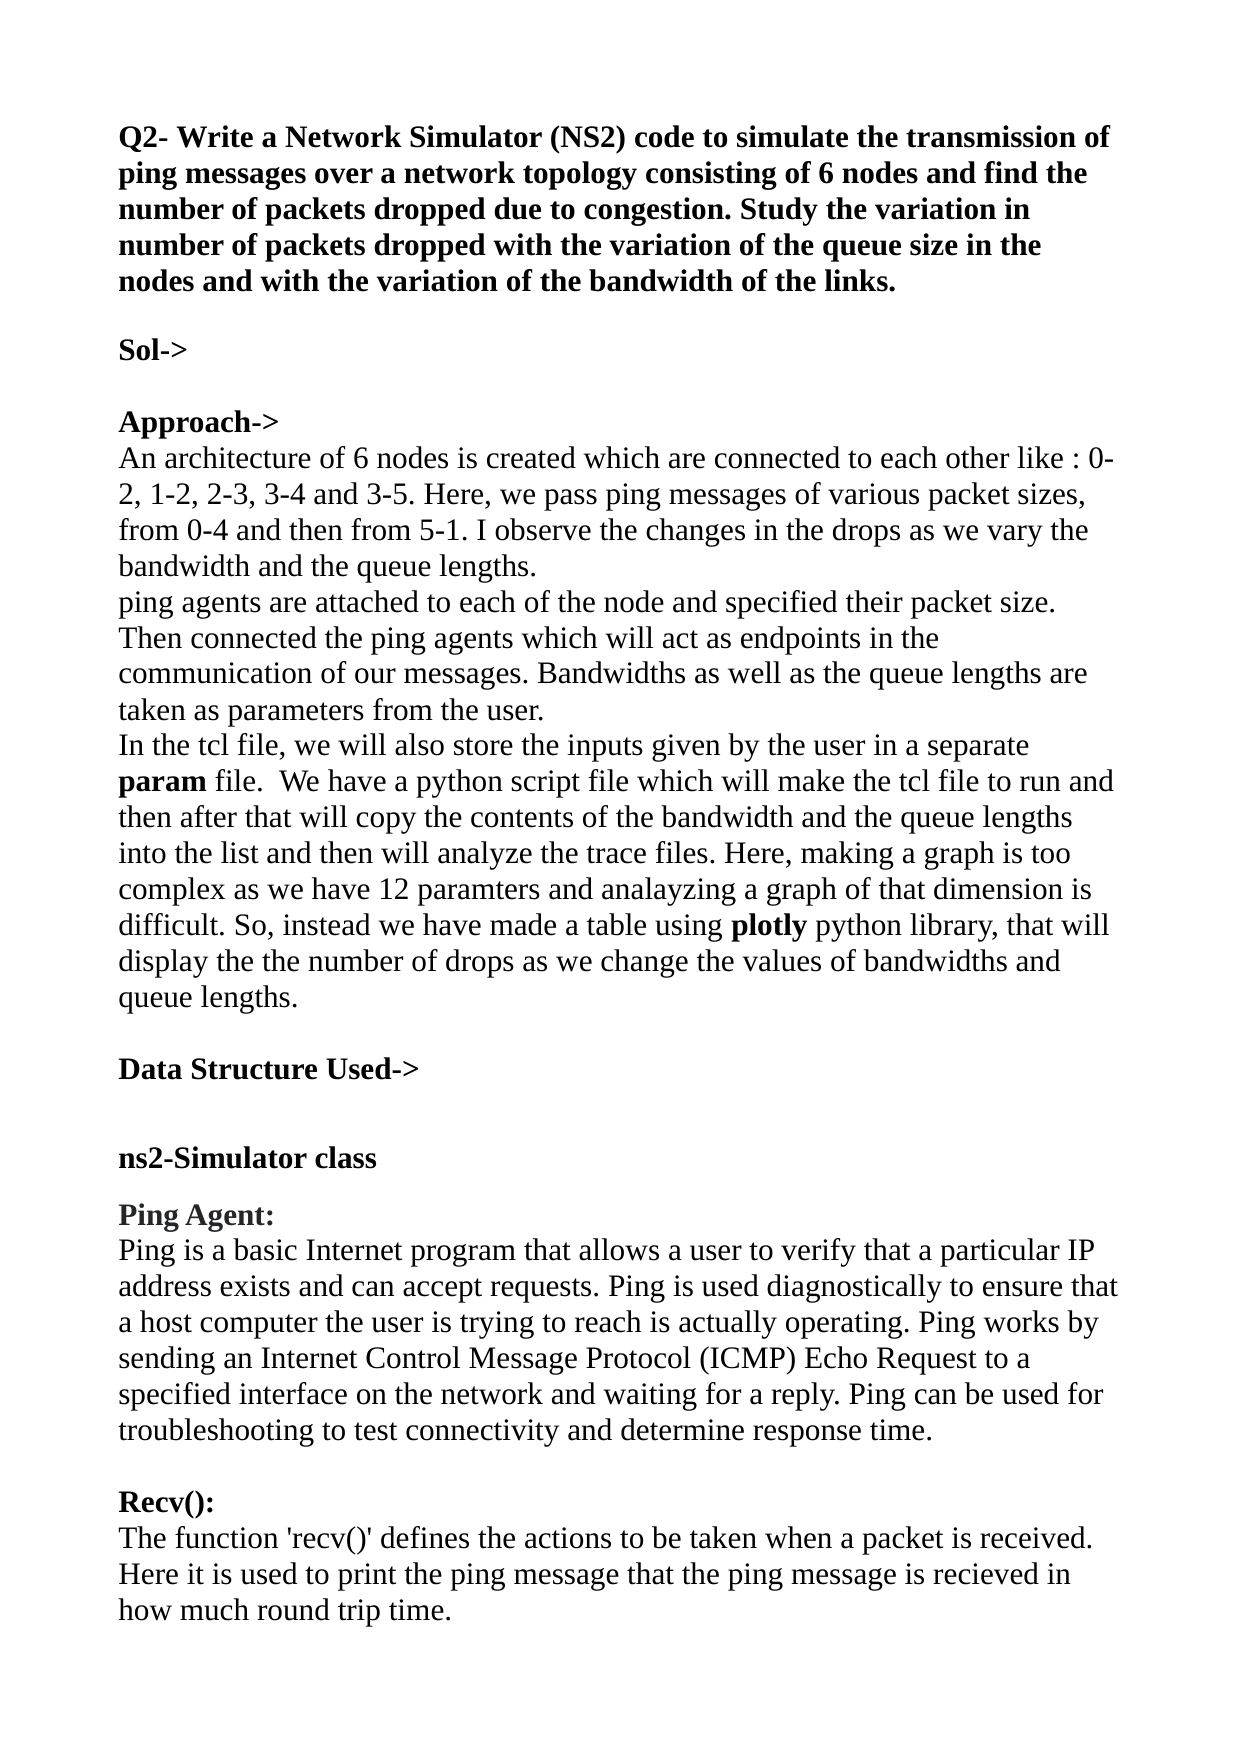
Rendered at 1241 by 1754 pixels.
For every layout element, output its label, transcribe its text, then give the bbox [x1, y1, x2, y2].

text The function 'recv()' defines the actions to be taken when a packet is received. Here it is used to print the ping message that the ping message is recieved in how much round trip time. [118, 1519, 1122, 1627]
text ns2-Simulator class [118, 1139, 1122, 1175]
text Approach-> [118, 403, 1122, 439]
text ping agents are attached to each of the node and specified their packet size. Then connected the ping agents which will act as endpoints in the communication of our messages. Bandwidths as well as the queue lengths are taken as parameters from the user. [118, 583, 1122, 727]
text An architecture of 6 nodes is created which are connected to each other like : 0-2, 1-2, 2-3, 3-4 and 3-5. Here, we pass ping messages of various packet sizes, from 0-4 and then from 5-1. I observe the changes in the drops as we vary the bandwidth and the queue lengths. [118, 439, 1122, 583]
text Q2- Write a Network Simulator (NS2) code to simulate the transmission of ping messages over a network topology consisting of 6 nodes and find the number of packets dropped due to congestion. Study the variation in number of packets dropped with the variation of the queue size in the nodes and with the variation of the bandwidth of the links. [118, 118, 1122, 298]
text Data Structure Used-> [118, 1050, 1122, 1086]
text Ping is a basic Internet program that allows a user to verify that a particular IP address exists and can accept requests. Ping is used diagnostically to ensure that a host computer the user is trying to reach is actually operating. Ping works by sending an Internet Control Message Protocol (ICMP) Echo Request to a specified interface on the network and waiting for a reply. Ping can be used for troubleshooting to test connectivity and determine response time. [118, 1232, 1122, 1447]
text Ping Agent: [118, 1196, 1122, 1232]
text Sol-> [118, 331, 1122, 367]
text In the tcl file, we will also store the inputs given by the user in a separate param file. We have a python script file which will make the tcl file to run and then after that will copy the contents of the bandwidth and the queue lengths into the list and then will analyze the trace files. Here, making a graph is too complex as we have 12 paramters and analayzing a graph of that dimension is difficult. So, instead we have made a table using plotly python library, that will display the the number of drops as we change the values of bandwidths and queue lengths. [118, 727, 1122, 1014]
text Recv(): [118, 1483, 1122, 1519]
